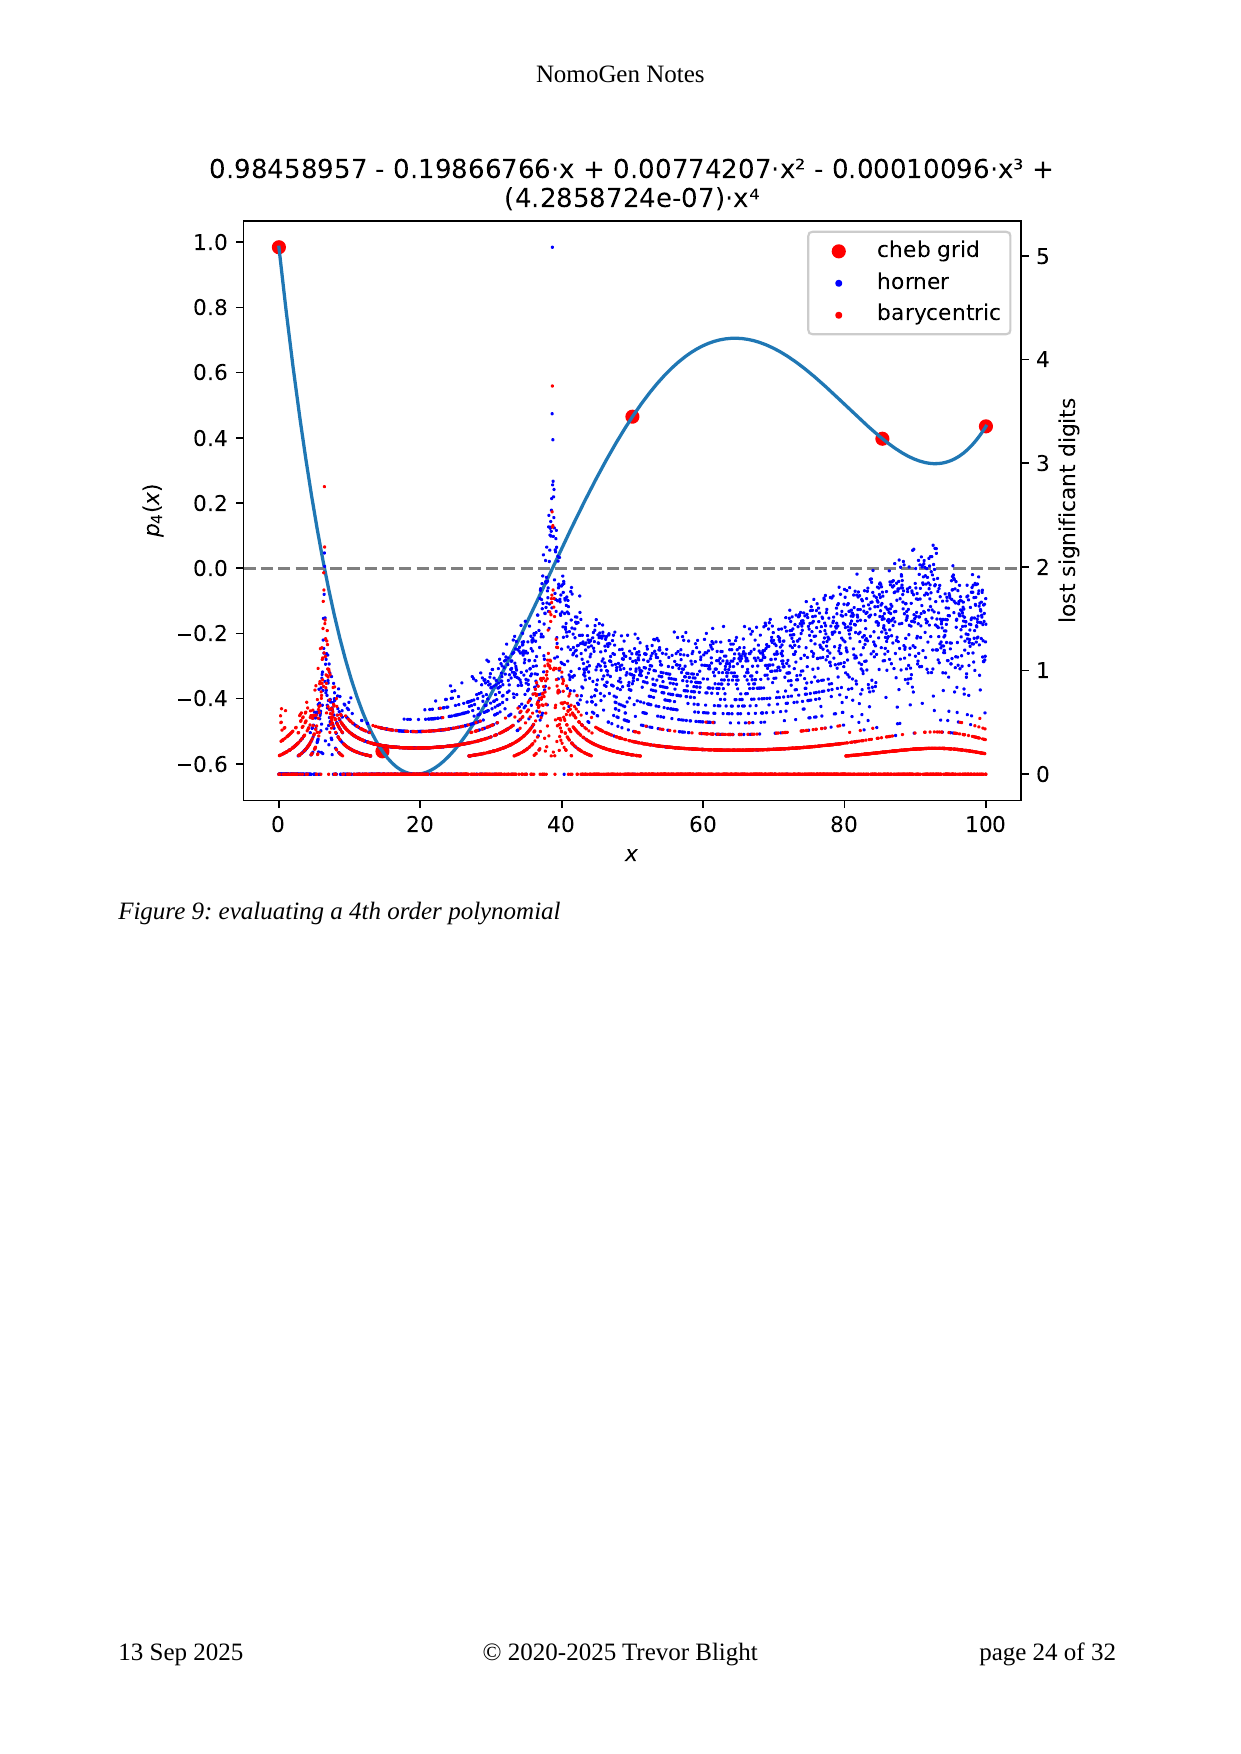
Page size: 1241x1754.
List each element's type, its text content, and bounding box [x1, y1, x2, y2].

text Figure 9: evaluating a 4th order polynomial [118, 883, 1122, 925]
